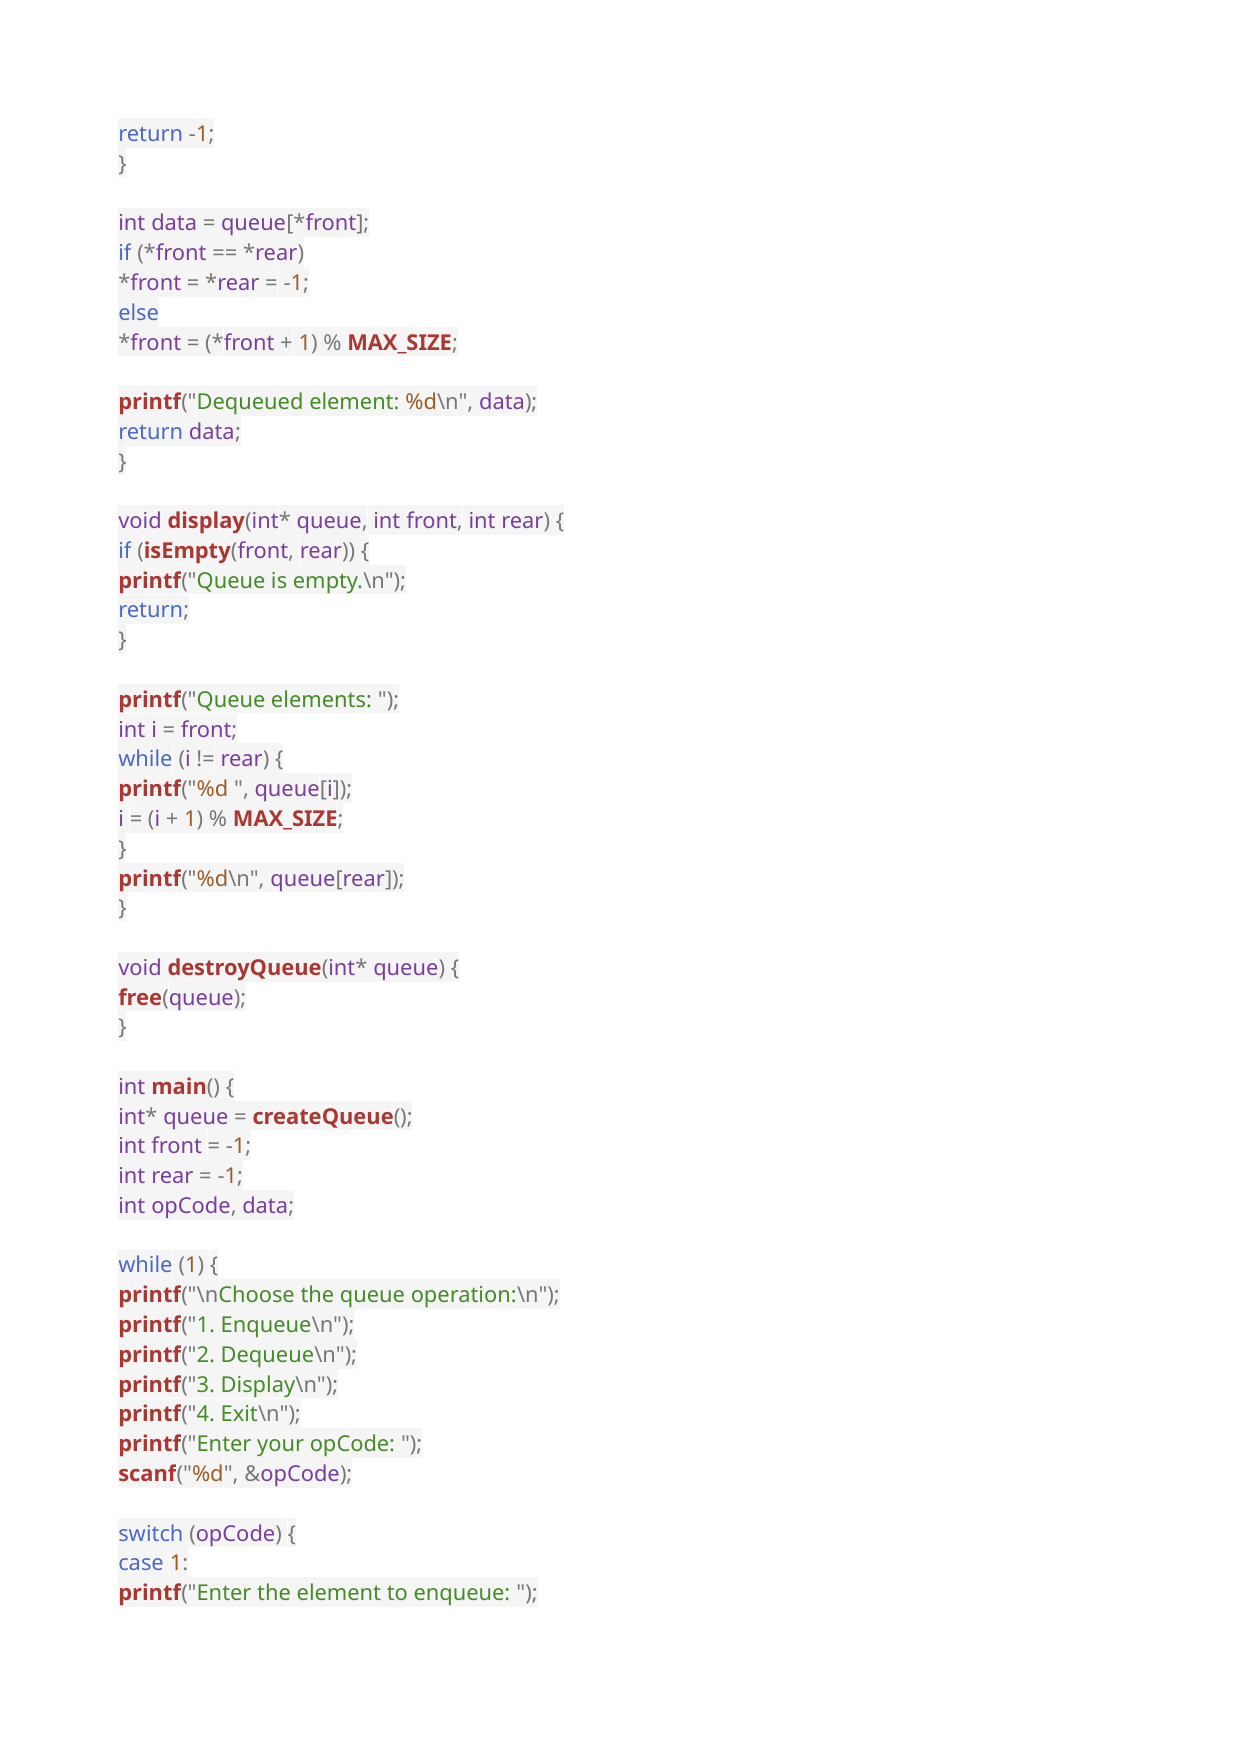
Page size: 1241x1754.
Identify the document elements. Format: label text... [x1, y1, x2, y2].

text free(queue); [118, 982, 1122, 1011]
text printf("4. Exit\n"); [118, 1398, 1122, 1428]
text } [118, 1011, 1122, 1041]
text printf("\nChoose the queue operation:\n"); [118, 1279, 1122, 1309]
text void destroyQueue(int* queue) { [118, 952, 1122, 982]
text int* queue = createQueue(); [118, 1101, 1122, 1130]
text *front = (*front + 1) % MAX_SIZE; [118, 327, 1122, 356]
text int opCode, data; [118, 1190, 1122, 1220]
text printf("%d\n", queue[rear]); [118, 862, 1122, 892]
text printf("Queue elements: "); [118, 684, 1122, 713]
text case 1: [118, 1547, 1122, 1577]
text printf("Dequeued element: %d\n", data); [118, 386, 1122, 416]
text *front = *rear = -1; [118, 267, 1122, 297]
text } [118, 446, 1122, 475]
text if (isEmpty(front, rear)) { [118, 535, 1122, 565]
text int front = -1; [118, 1130, 1122, 1160]
text printf("Enter your opCode: "); [118, 1428, 1122, 1458]
text int i = front; [118, 713, 1122, 743]
text return data; [118, 416, 1122, 446]
text if (*front == *rear) [118, 237, 1122, 267]
text else [118, 297, 1122, 327]
text switch (opCode) { [118, 1517, 1122, 1547]
text void display(int* queue, int front, int rear) { [118, 505, 1122, 535]
text int data = queue[*front]; [118, 207, 1122, 237]
text } [118, 892, 1122, 922]
text printf("%d ", queue[i]); [118, 773, 1122, 803]
text printf("3. Display\n"); [118, 1369, 1122, 1398]
text return -1; [118, 118, 1122, 148]
text printf("1. Enqueue\n"); [118, 1309, 1122, 1339]
text int main() { [118, 1071, 1122, 1101]
text printf("Enter the element to enqueue: "); [118, 1577, 1122, 1607]
text printf("Queue is empty.\n"); [118, 565, 1122, 594]
text return; [118, 594, 1122, 624]
text } [118, 833, 1122, 862]
text } [118, 148, 1122, 178]
text } [118, 624, 1122, 654]
text printf("2. Dequeue\n"); [118, 1339, 1122, 1369]
text while (i != rear) { [118, 743, 1122, 773]
text int rear = -1; [118, 1160, 1122, 1190]
text scanf("%d", &opCode); [118, 1458, 1122, 1488]
text while (1) { [118, 1249, 1122, 1279]
text i = (i + 1) % MAX_SIZE; [118, 803, 1122, 833]
